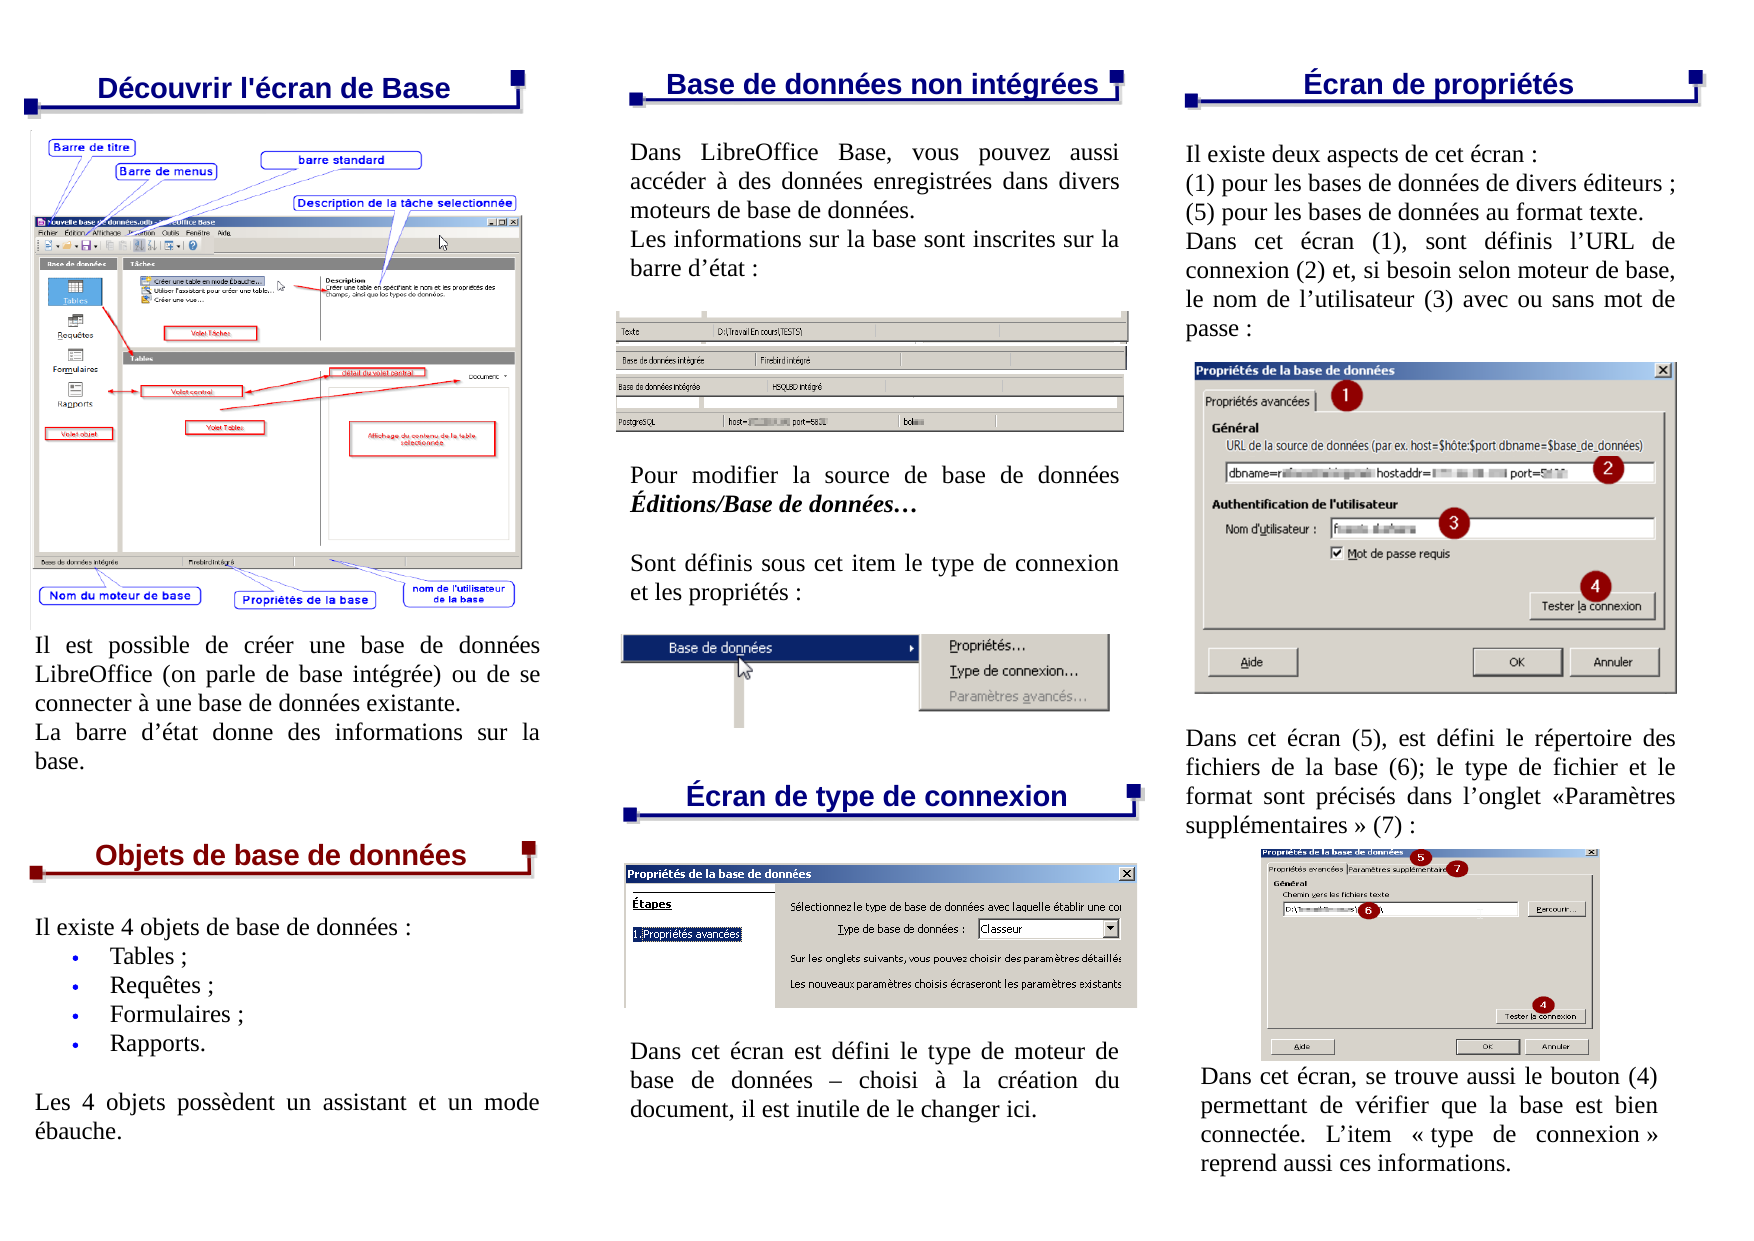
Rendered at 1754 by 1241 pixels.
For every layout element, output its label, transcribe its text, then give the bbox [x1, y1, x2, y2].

text Dans cet écran (5), est défini le répertoire des fichiers de la base (6); le type de fichier et le format sont précisés dans l’onglet «Paramètres supplémentaires » (7) : [1185, 722, 1676, 839]
text Les 4 objets possèdent un assistant et un mode ébauche. [34, 1086, 540, 1144]
text (5) pour les bases de données au format texte. [1185, 197, 1676, 226]
text (1) pour les bases de données de divers éditeurs ; [1185, 168, 1676, 197]
list Formulaires ; [72, 999, 584, 1028]
text Sont définis sous cet item le type de connexion et les propriétés : [630, 547, 1120, 606]
text Dans cet écran est défini le type de moteur de base de données – choisi à la création du document, il est inutile de le changer ici. [630, 1036, 1120, 1123]
text Dans cet écran (1), sont définis l’URL de connexion (2) et, si besoin selon moteur de base, le nom de l’utilisateur (3) avec ou sans mot de passe : [1185, 226, 1676, 342]
picture [24, 70, 527, 119]
picture [1184, 70, 1707, 110]
picture [29, 841, 538, 883]
text Dans LibreOffice Base, vous pouvez aussi accéder à des données enregistrées dans divers moteurs de base de données. [630, 137, 1120, 224]
picture [1261, 849, 1600, 1061]
picture [623, 784, 1145, 824]
picture [629, 70, 1126, 108]
text La barre d’état donne des informations sur la base. [34, 717, 540, 775]
text Il existe deux aspects de cet écran : [1185, 139, 1676, 168]
list Requêtes ; [72, 970, 584, 999]
text Les informations sur la base sont inscrites sur la barre d’état : [630, 224, 1120, 282]
text Dans cet écran, se trouve aussi le bouton (4) permettant de vérifier que la base est bien connectée. L’item « type de connexion » reprend aussi ces informations. [1200, 839, 1659, 1177]
list Tables ; [72, 941, 584, 970]
picture [616, 634, 1130, 728]
text Il existe 4 objets de base de données : [34, 912, 540, 941]
text Il est possible de créer une base de données LibreOffice (on parle de base intégrée) ou de se connecter à une base de données existante. [34, 59, 540, 717]
text Pour modifier la source de base de données Éditions/Base de données… [630, 460, 1120, 518]
list Rapports. [72, 1028, 584, 1057]
